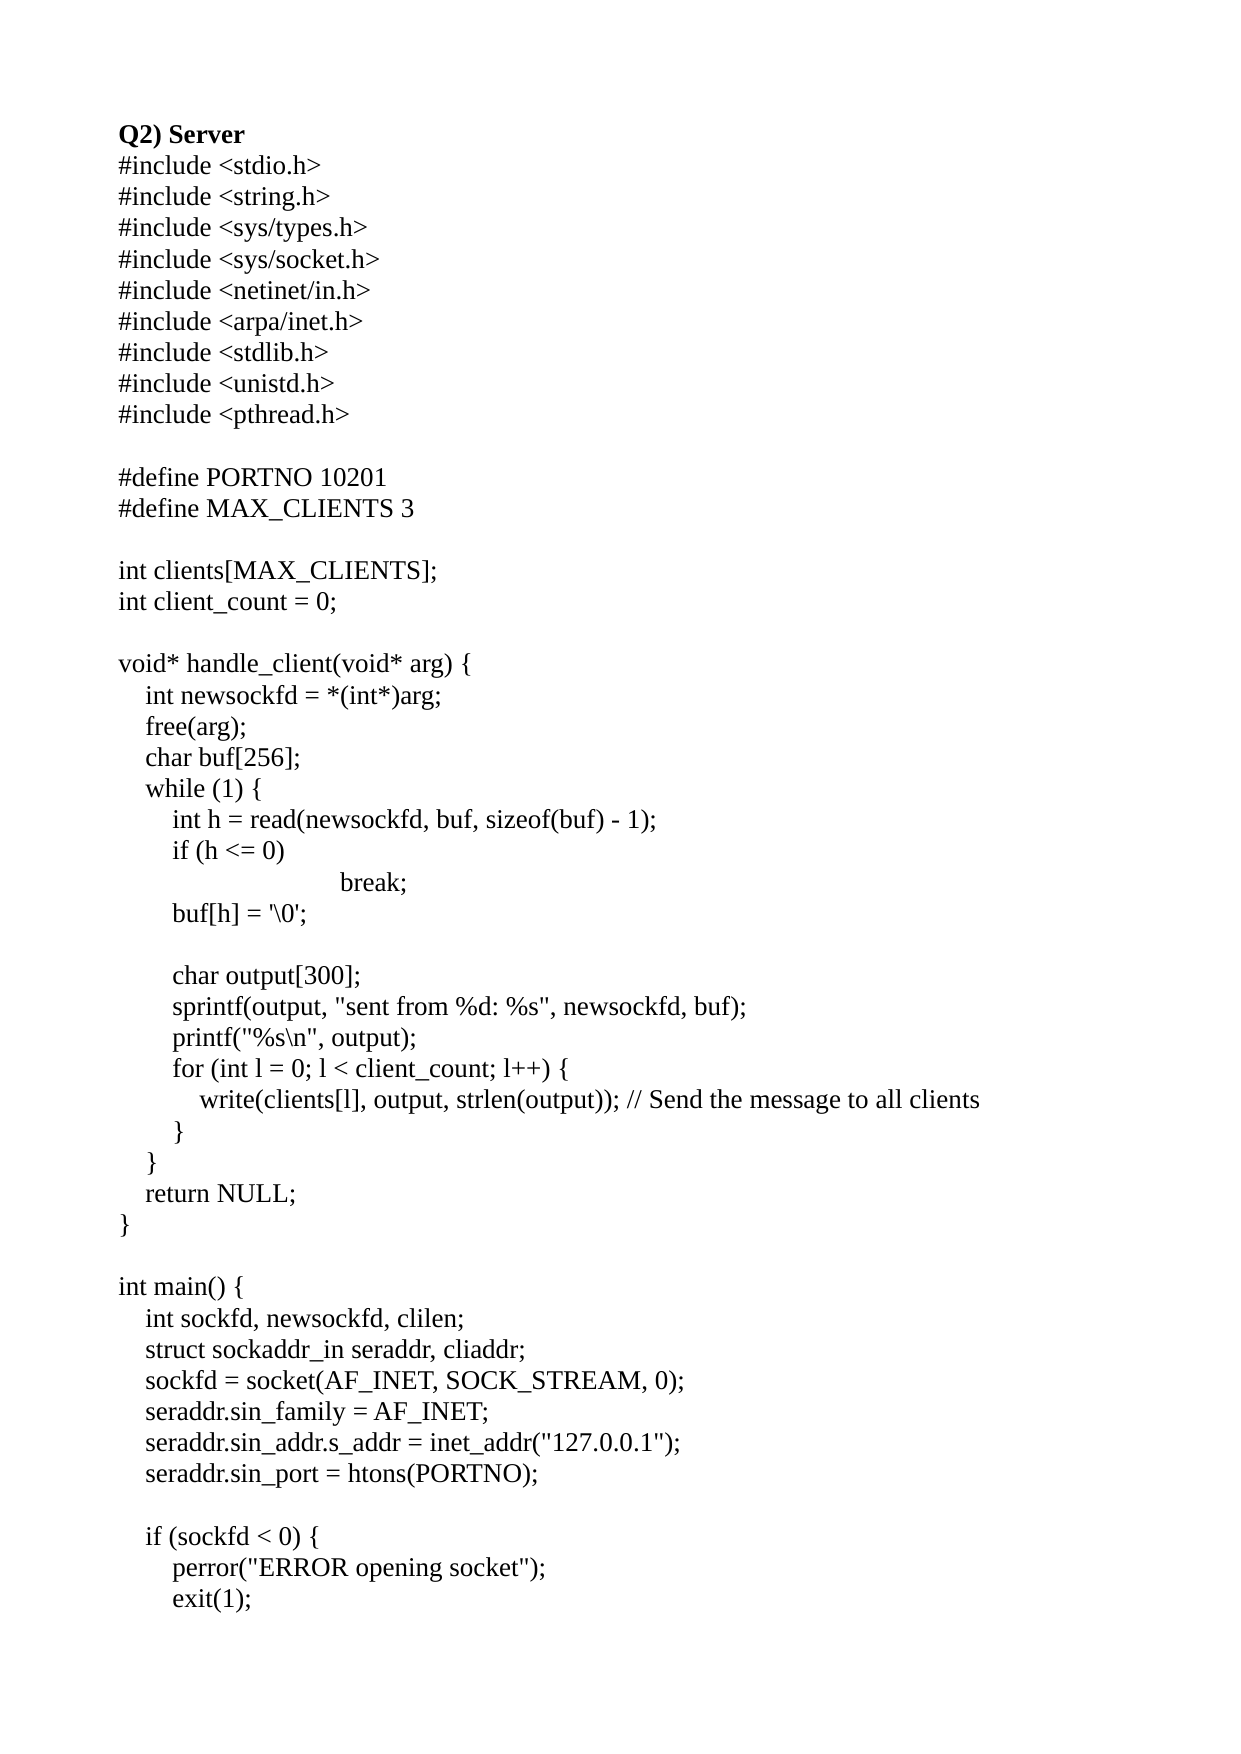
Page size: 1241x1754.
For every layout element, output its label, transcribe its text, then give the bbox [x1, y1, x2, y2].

text int h = read(newsockfd, buf, sizeof(buf) - 1); [118, 803, 1122, 834]
text printf("%s\n", output); [118, 1021, 1122, 1052]
text int newsockfd = *(int*)arg; [118, 679, 1122, 710]
text #define PORTNO 10201 [118, 461, 1122, 492]
text #include <unistd.h> [118, 367, 1122, 398]
text int sockfd, newsockfd, clilen; [118, 1302, 1122, 1333]
text break; [118, 866, 1122, 897]
text struct sockaddr_in seraddr, cliaddr; [118, 1333, 1122, 1364]
text #define MAX_CLIENTS 3 [118, 492, 1122, 523]
text sprintf(output, "sent from %d: %s", newsockfd, buf); [118, 990, 1122, 1021]
text } [118, 1208, 1122, 1239]
text Q2) Server [118, 118, 1122, 149]
text buf[h] = '\0'; [118, 897, 1122, 928]
text #include <sys/types.h> [118, 212, 1122, 243]
text sockfd = socket(AF_INET, SOCK_STREAM, 0); [118, 1364, 1122, 1395]
text int clients[MAX_CLIENTS]; [118, 554, 1122, 585]
text if (sockfd < 0) { [118, 1520, 1122, 1551]
text #include <string.h> [118, 180, 1122, 212]
text #include <pthread.h> [118, 398, 1122, 429]
text #include <sys/socket.h> [118, 243, 1122, 274]
text int main() { [118, 1271, 1122, 1302]
text return NULL; [118, 1177, 1122, 1208]
text void* handle_client(void* arg) { [118, 648, 1122, 679]
text int client_count = 0; [118, 585, 1122, 616]
text #include <arpa/inet.h> [118, 305, 1122, 336]
text char buf[256]; [118, 741, 1122, 772]
text char output[300]; [118, 959, 1122, 990]
text write(clients[l], output, strlen(output)); // Send the message to all clients [118, 1084, 1122, 1115]
text free(arg); [118, 710, 1122, 741]
text } [118, 1115, 1122, 1146]
text exit(1); [118, 1582, 1122, 1613]
text perror("ERROR opening socket"); [118, 1551, 1122, 1582]
text } [118, 1146, 1122, 1177]
text for (int l = 0; l < client_count; l++) { [118, 1052, 1122, 1084]
text seraddr.sin_family = AF_INET; [118, 1395, 1122, 1426]
text if (h <= 0) [118, 834, 1122, 866]
text seraddr.sin_addr.s_addr = inet_addr("127.0.0.1"); [118, 1426, 1122, 1457]
text while (1) { [118, 772, 1122, 803]
text #include <netinet/in.h> [118, 274, 1122, 305]
text seraddr.sin_port = htons(PORTNO); [118, 1457, 1122, 1488]
text #include <stdlib.h> [118, 336, 1122, 367]
text #include <stdio.h> [118, 149, 1122, 180]
